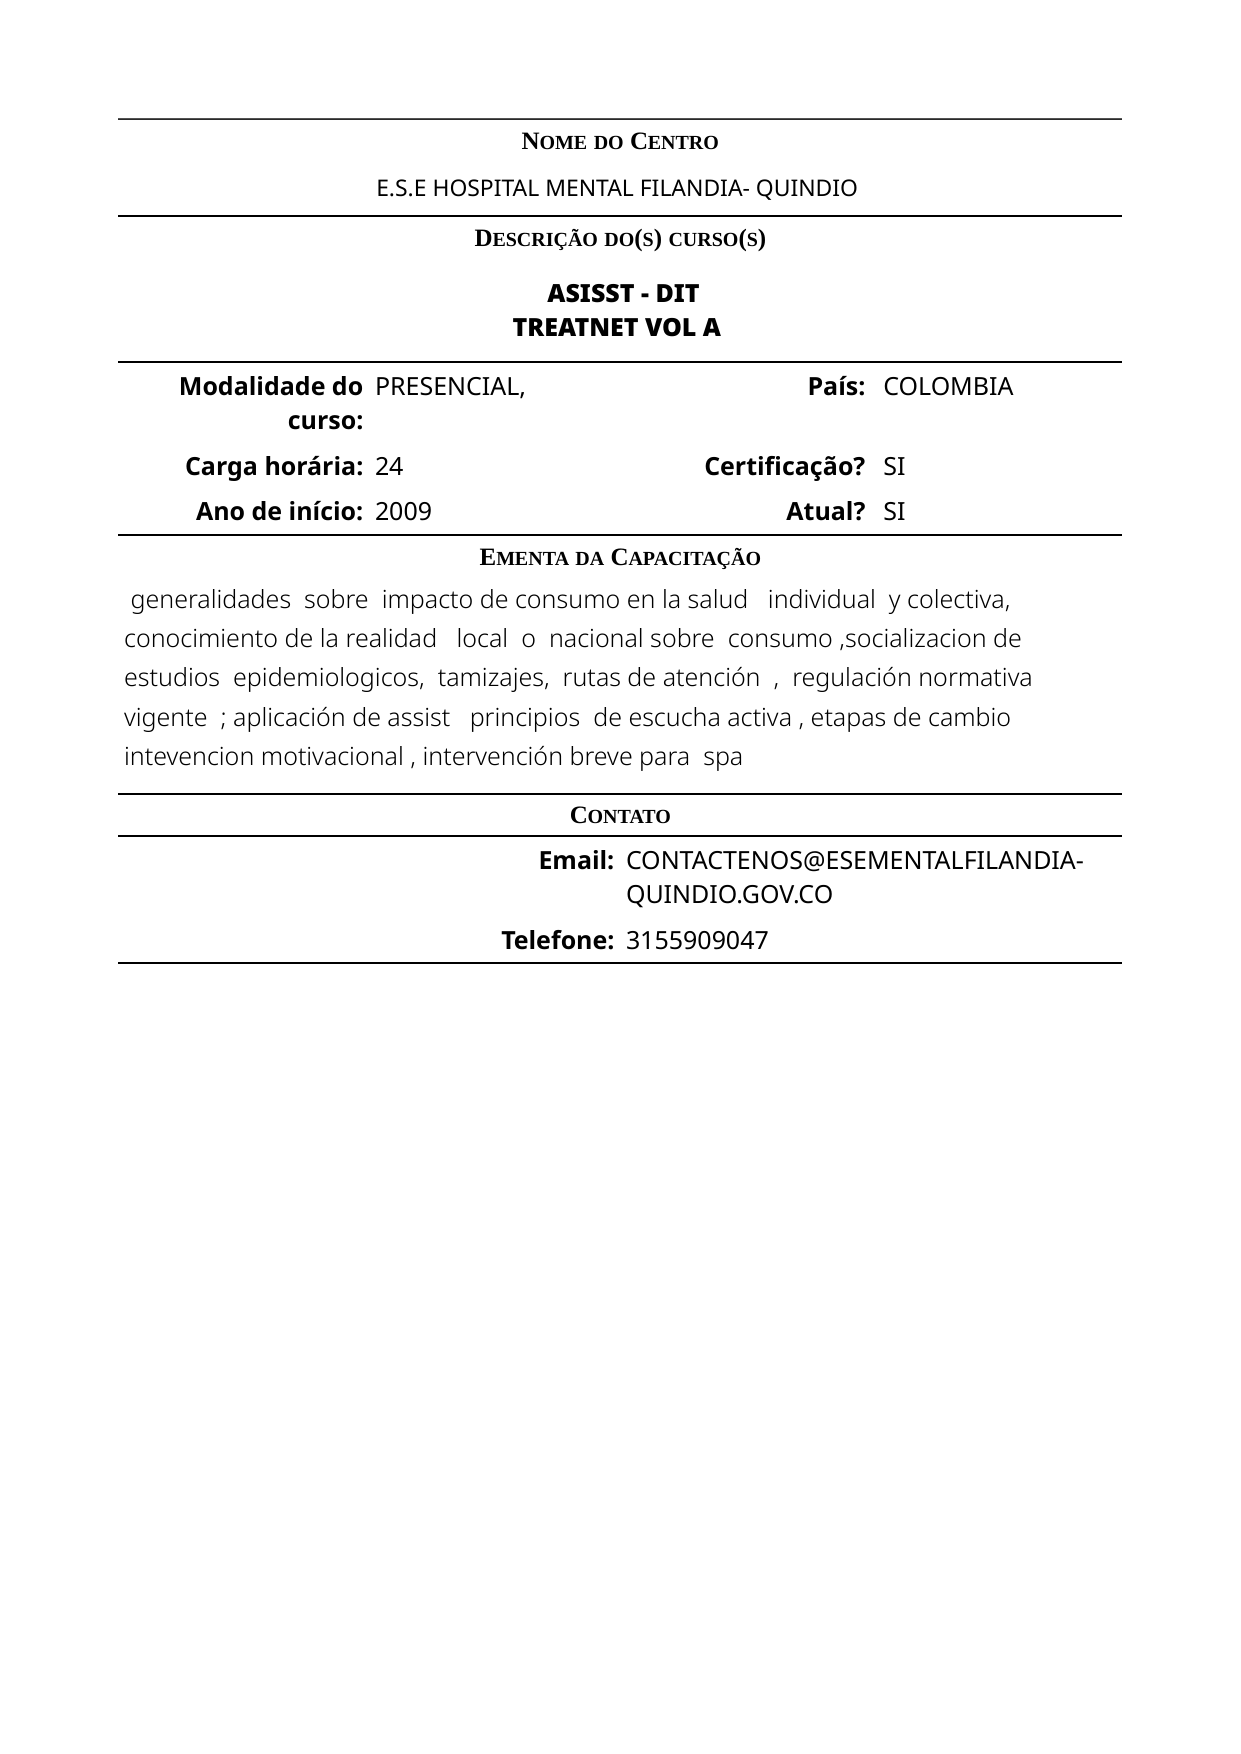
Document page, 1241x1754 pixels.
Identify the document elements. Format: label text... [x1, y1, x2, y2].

table_cell 2009 [369, 488, 620, 534]
table_cell SI [871, 443, 1122, 488]
table_cell País: [620, 363, 871, 443]
table_cell Descrição do(s) curso(s) [118, 217, 1122, 257]
table_cell GENERALIDADES SOBRE IMPACTO DE CONSUMO EN LA SALUD INDIVIDUAL Y COLECTIVA, CONOCIMIENTO DE LA REALIDAD LOCAL O NACIONAL SOBRE CONSUMO ,SOCIALIZACION DE ESTUDIOS EPIDEMIOLOGICOS, TAMIZAJES, RUTAS DE ATENCIÓN , REGULACIÓN NORMATIVA VIGENTE ; APLICACIÓN DE ASSIST PRINCIPIOS DE ESCUCHA ACTIVA , ETAPAS DE CAMBIO INTEVENCION MOTIVACIONAL , INTERVENCIÓN BREVE PARA SPA [118, 576, 1122, 793]
table_cell Telefone: [118, 917, 620, 962]
table_cell 3155909047 [620, 917, 1122, 962]
table_cell SI [871, 488, 1122, 534]
table_cell Atual? [620, 488, 871, 534]
table_cell Ano de início: [118, 488, 369, 534]
table_cell 24 [369, 443, 620, 488]
table_header Nome do Centro [118, 121, 1122, 160]
table_cell Modalidade do curso: [118, 363, 369, 443]
table_cell Email: [118, 837, 620, 917]
table_cell PRESENCIAL, [369, 363, 620, 443]
table_cell Carga horária: [118, 443, 369, 488]
table_cell E.S.E HOSPITAL MENTAL FILANDIA- QUINDIO [118, 160, 1122, 215]
table_cell CONTACTENOS@ESEMENTALFILANDIA-QUINDIO.GOV.CO [620, 837, 1122, 917]
table_cell Certificação? [620, 443, 871, 488]
table_cell COLOMBIA [871, 363, 1122, 443]
table_cell Ementa da Capacitação [118, 536, 1122, 576]
table_cell Contato [118, 795, 1122, 835]
table_cell ASISST - DIT TREATNET VOL A [118, 258, 1122, 361]
